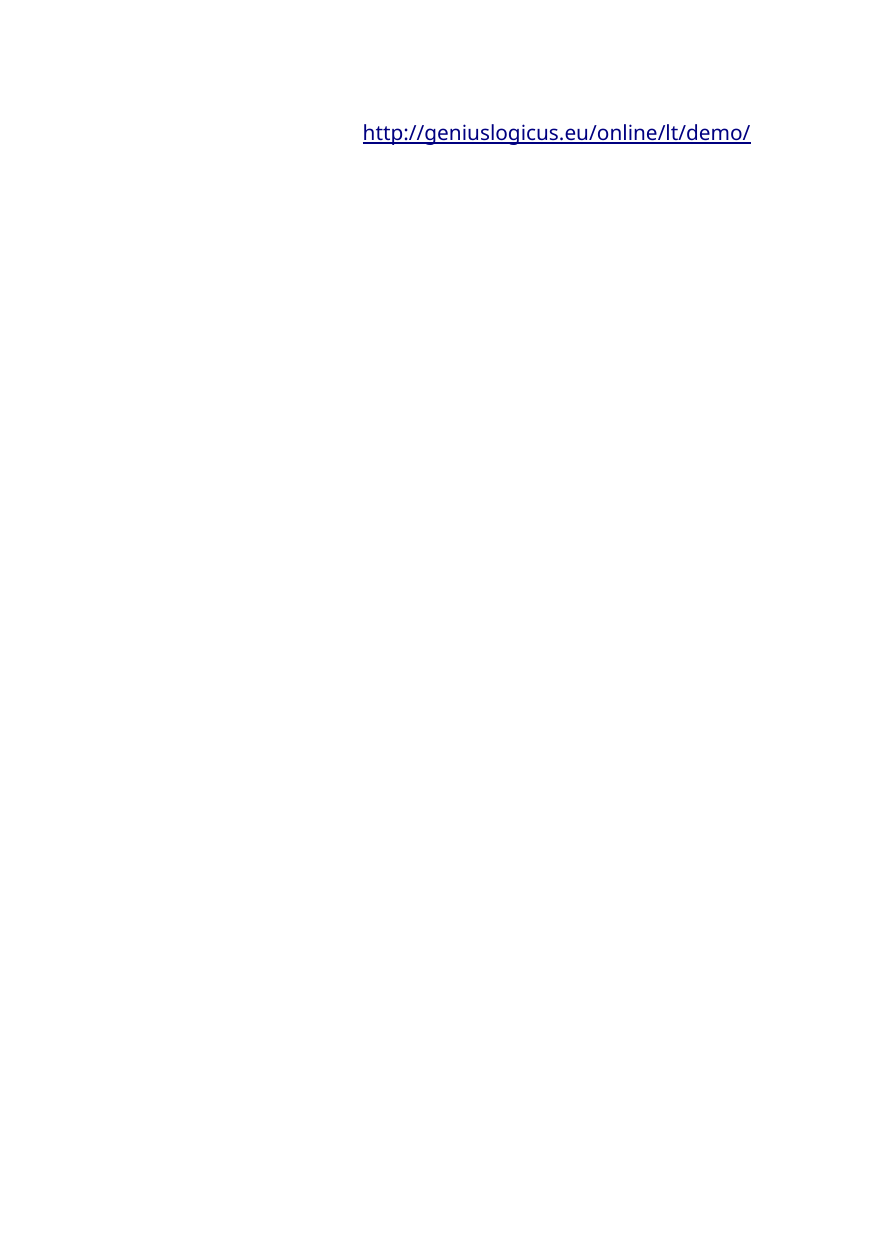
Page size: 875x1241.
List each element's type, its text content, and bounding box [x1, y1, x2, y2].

text http://geniuslogicus.eu/online/lt/demo/ [118, 118, 756, 147]
